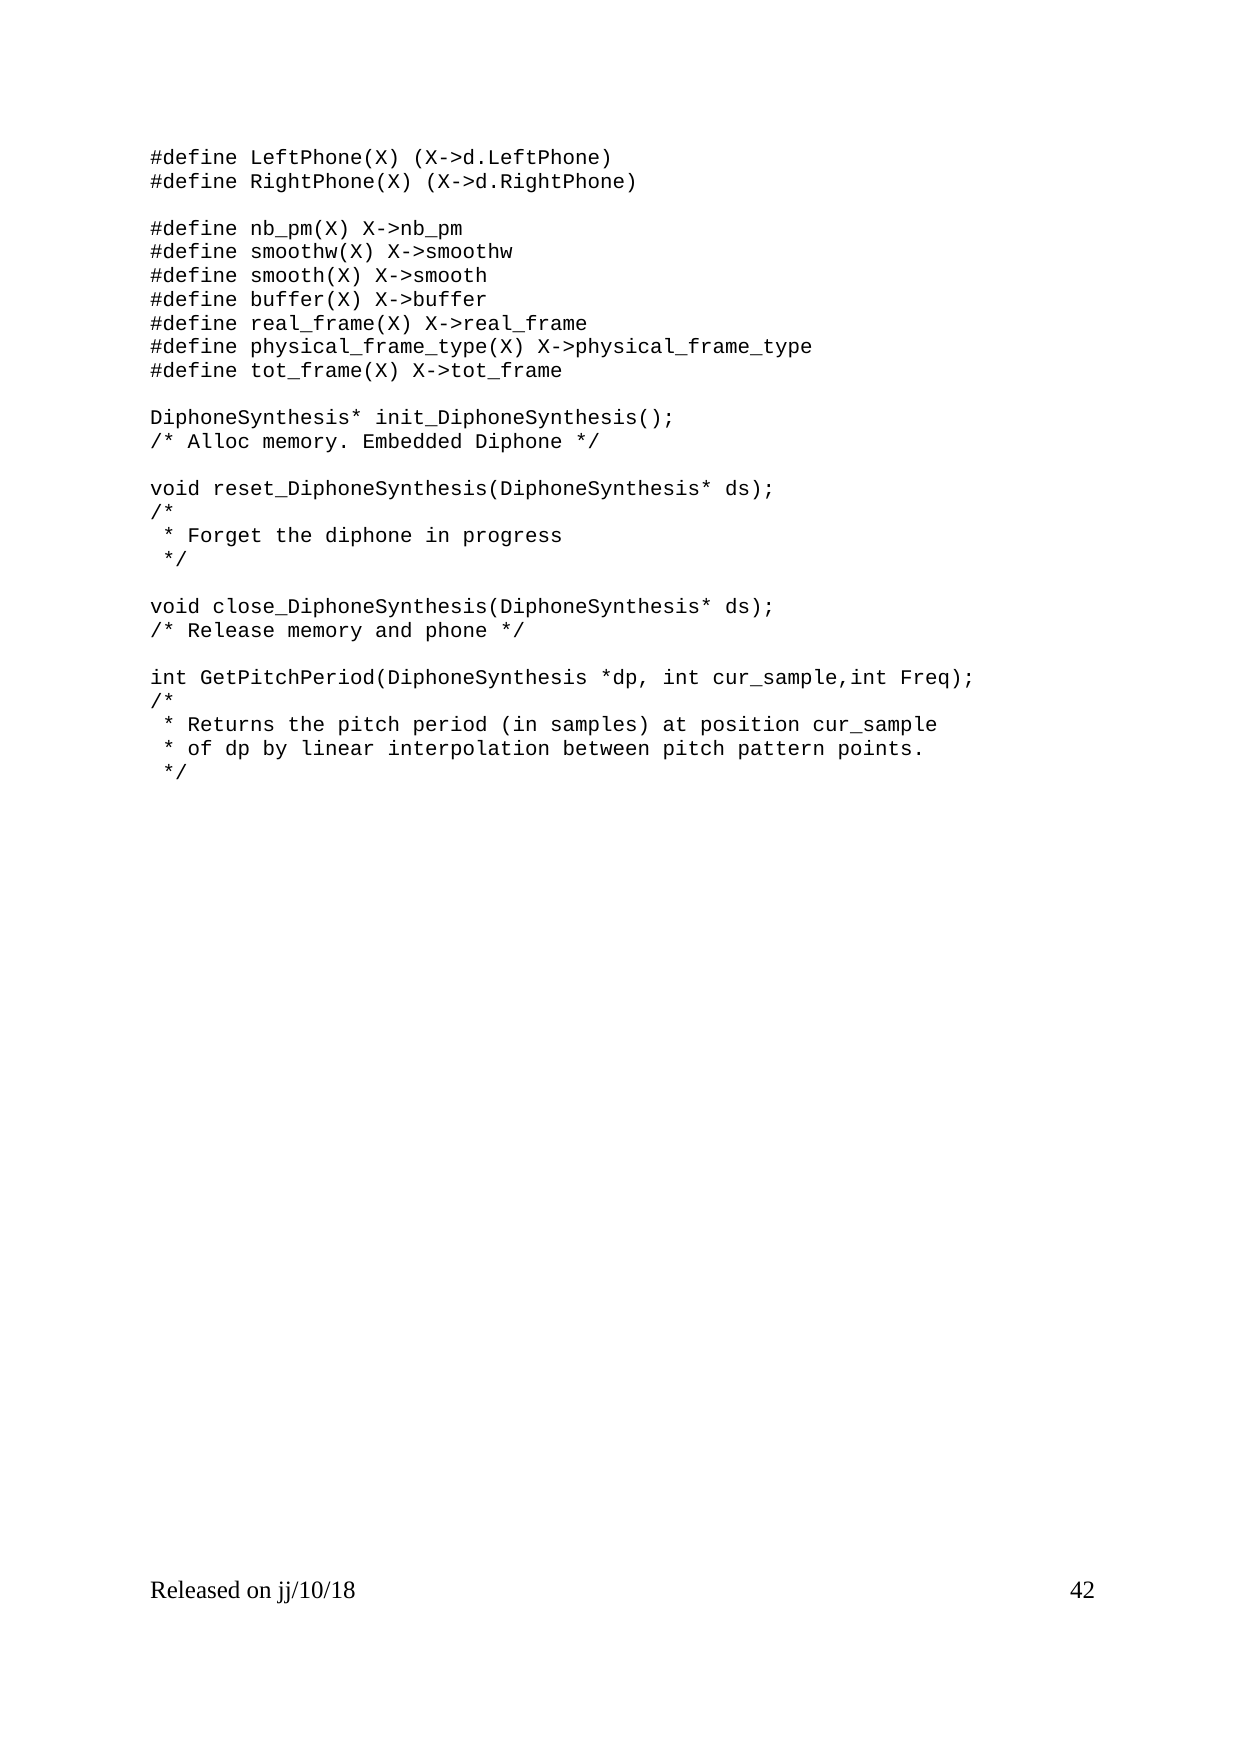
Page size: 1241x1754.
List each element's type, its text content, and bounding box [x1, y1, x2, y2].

text * Forget the diphone in progress [150, 525, 1056, 549]
text #define nb_pm(X) X->nb_pm [150, 218, 1056, 242]
text /* [150, 691, 1056, 714]
text #define smooth(X) X->smooth [150, 265, 1056, 289]
text */ [150, 762, 1056, 785]
text int GetPitchPeriod(DiphoneSynthesis *dp, int cur_sample,int Freq); [150, 667, 1056, 691]
text */ [150, 549, 1056, 573]
text /* Release memory and phone */ [150, 620, 1056, 643]
text /* [150, 502, 1056, 525]
text #define LeftPhone(X) (X->d.LeftPhone) [150, 147, 1056, 171]
text void close_DiphoneSynthesis(DiphoneSynthesis* ds); [150, 596, 1056, 620]
text #define RightPhone(X) (X->d.RightPhone) [150, 171, 1056, 194]
text #define smoothw(X) X->smoothw [150, 242, 1056, 265]
text void reset_DiphoneSynthesis(DiphoneSynthesis* ds); [150, 478, 1056, 502]
text #define real_frame(X) X->real_frame [150, 312, 1056, 336]
text /* Alloc memory. Embedded Diphone */ [150, 431, 1056, 454]
text DiphoneSynthesis* init_DiphoneSynthesis(); [150, 407, 1056, 431]
text #define buffer(X) X->buffer [150, 289, 1056, 312]
text * Returns the pitch period (in samples) at position cur_sample [150, 714, 1056, 738]
text #define tot_frame(X) X->tot_frame [150, 360, 1056, 383]
text #define physical_frame_type(X) X->physical_frame_type [150, 336, 1056, 360]
text * of dp by linear interpolation between pitch pattern points. [150, 738, 1056, 762]
